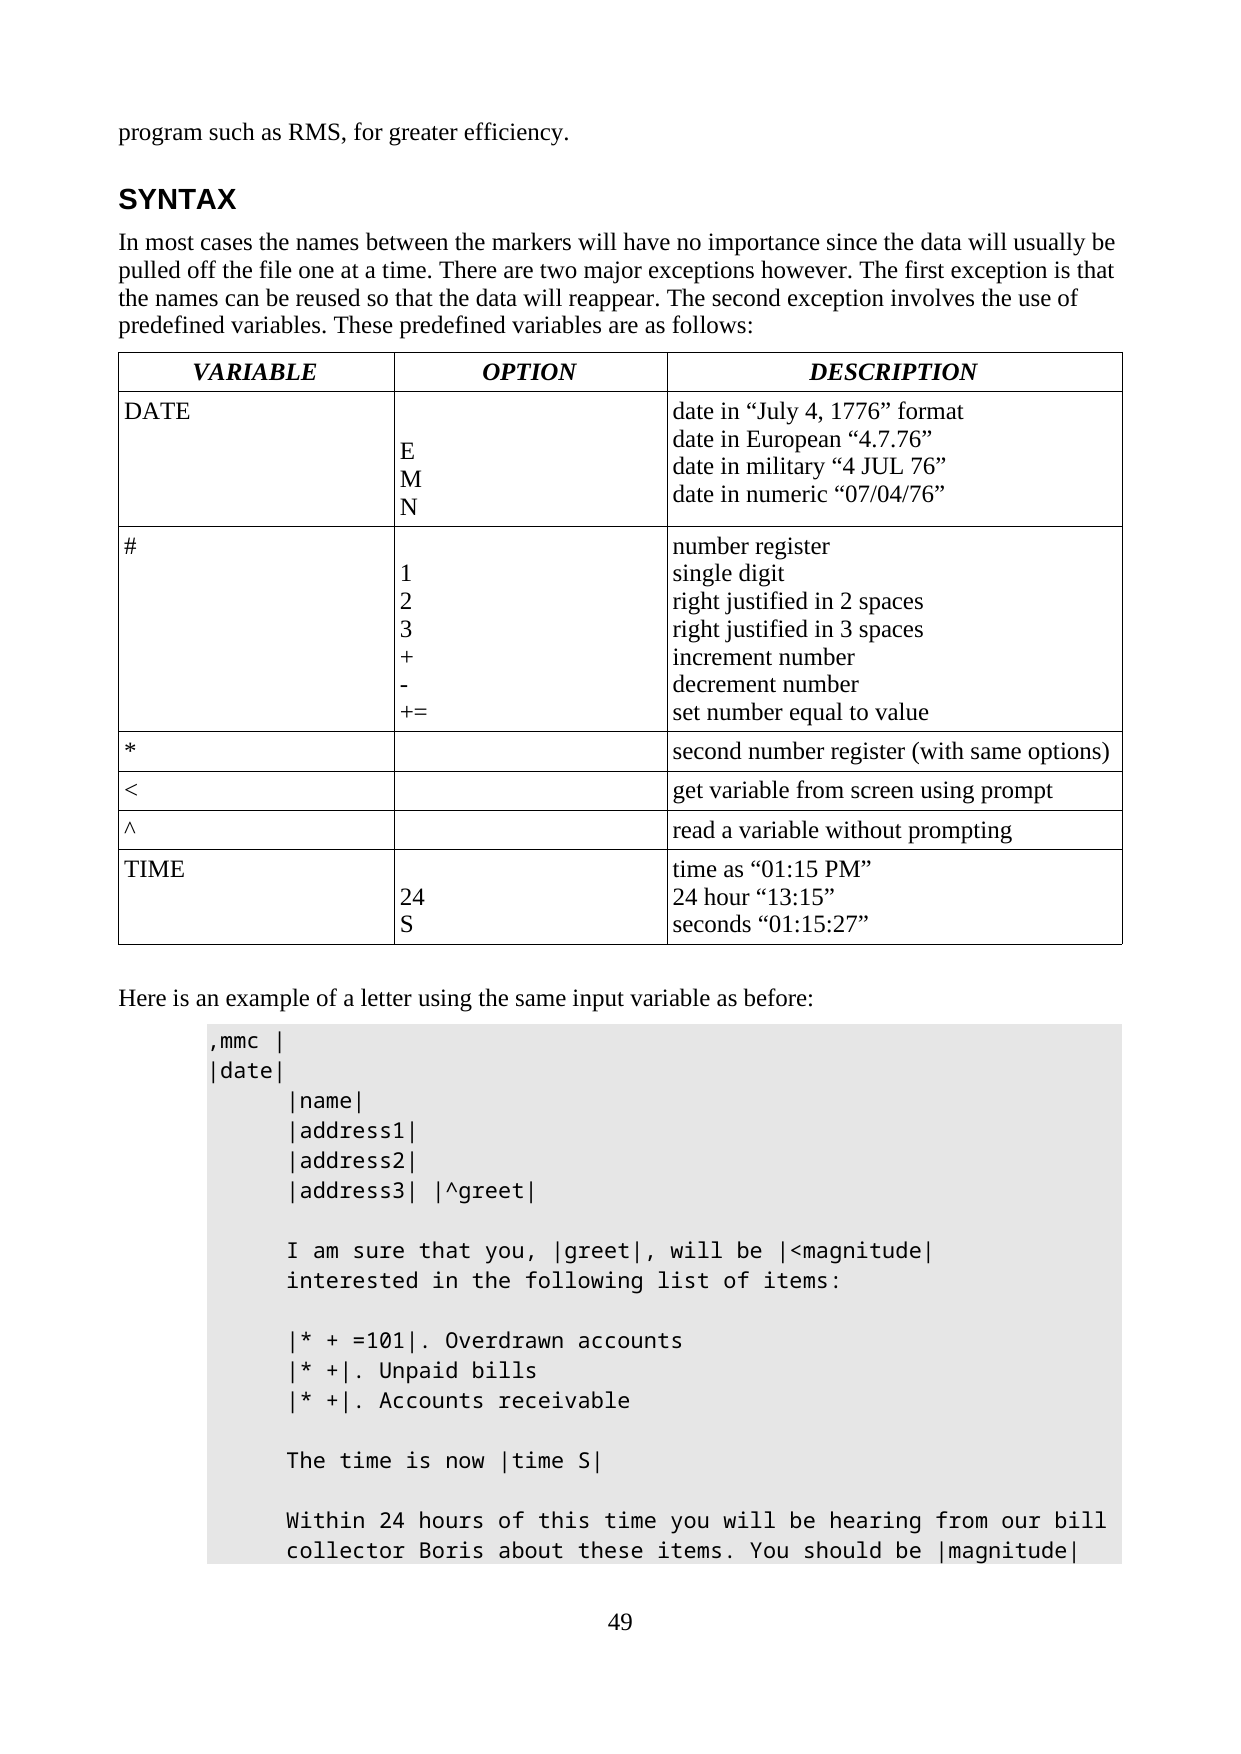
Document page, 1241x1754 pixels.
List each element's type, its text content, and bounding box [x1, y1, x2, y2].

text Within 24 hours of this time you will be hearing from our bill [207, 1504, 1122, 1534]
text The time is now |time S| [207, 1444, 1122, 1474]
text I am sure that you, |greet|, will be |<magnitude| [207, 1234, 1122, 1264]
table_header VARIABLE [119, 353, 394, 391]
text |address1| [207, 1114, 1122, 1144]
text ,mmc | [207, 1024, 1122, 1054]
text |* +|. Accounts receivable [207, 1384, 1122, 1414]
table_cell [395, 811, 667, 849]
text collector Boris about these items. You should be |magnitude| [207, 1534, 1122, 1564]
text |* +|. Unpaid bills [207, 1354, 1122, 1384]
table_cell TIME [119, 850, 394, 944]
table_cell time as “01:15 PM” 24 hour “13:15” seconds “01:15:27” [668, 850, 1122, 944]
table_cell 24 S [395, 850, 667, 944]
table_header DESCRIPTION [668, 353, 1122, 391]
text program such as RMS, for greater efficiency. [118, 118, 1122, 146]
table_cell DATE [119, 392, 394, 526]
table_cell [395, 732, 667, 771]
table_cell E M N [395, 392, 667, 526]
text |* + =101|. Overdrawn accounts [207, 1324, 1122, 1354]
text Here is an example of a letter using the same input variable as before: [118, 984, 1122, 1012]
text |address3| |^greet| [207, 1174, 1122, 1204]
text |name| [207, 1084, 1122, 1114]
table_cell < [119, 772, 394, 810]
table_header OPTION [395, 353, 667, 391]
table_cell number register single digit right justified in 2 spaces right justified in 3 spaces increment number decrement number set number equal to value [668, 527, 1122, 731]
table_cell second number register (with same options) [668, 732, 1122, 771]
text interested in the following list of items: [207, 1264, 1122, 1294]
text |address2| [207, 1144, 1122, 1174]
table_cell ^ [119, 811, 394, 849]
table_cell * [119, 732, 394, 771]
table_cell get variable from screen using prompt [668, 772, 1122, 810]
table_cell read a variable without prompting [668, 811, 1122, 849]
table_cell [395, 772, 667, 810]
table_cell 1 2 3 + - += [395, 527, 667, 731]
table_cell # [119, 527, 394, 731]
table_cell date in “July 4, 1776” format date in European “4.7.76” date in military “4 JUL 76” date in numeric “07/04/76” [668, 392, 1122, 526]
text |date| [207, 1054, 1122, 1084]
subtitle SYNTAX [118, 183, 1122, 216]
text In most cases the names between the markers will have no importance since the data will usually be pulled off the file one at a time. There are two major exceptions however. The first exception is that the names can be reused so that the data will reappear. The second exception involves the use of predefined variables. These predefined variables are as follows: [118, 228, 1122, 339]
